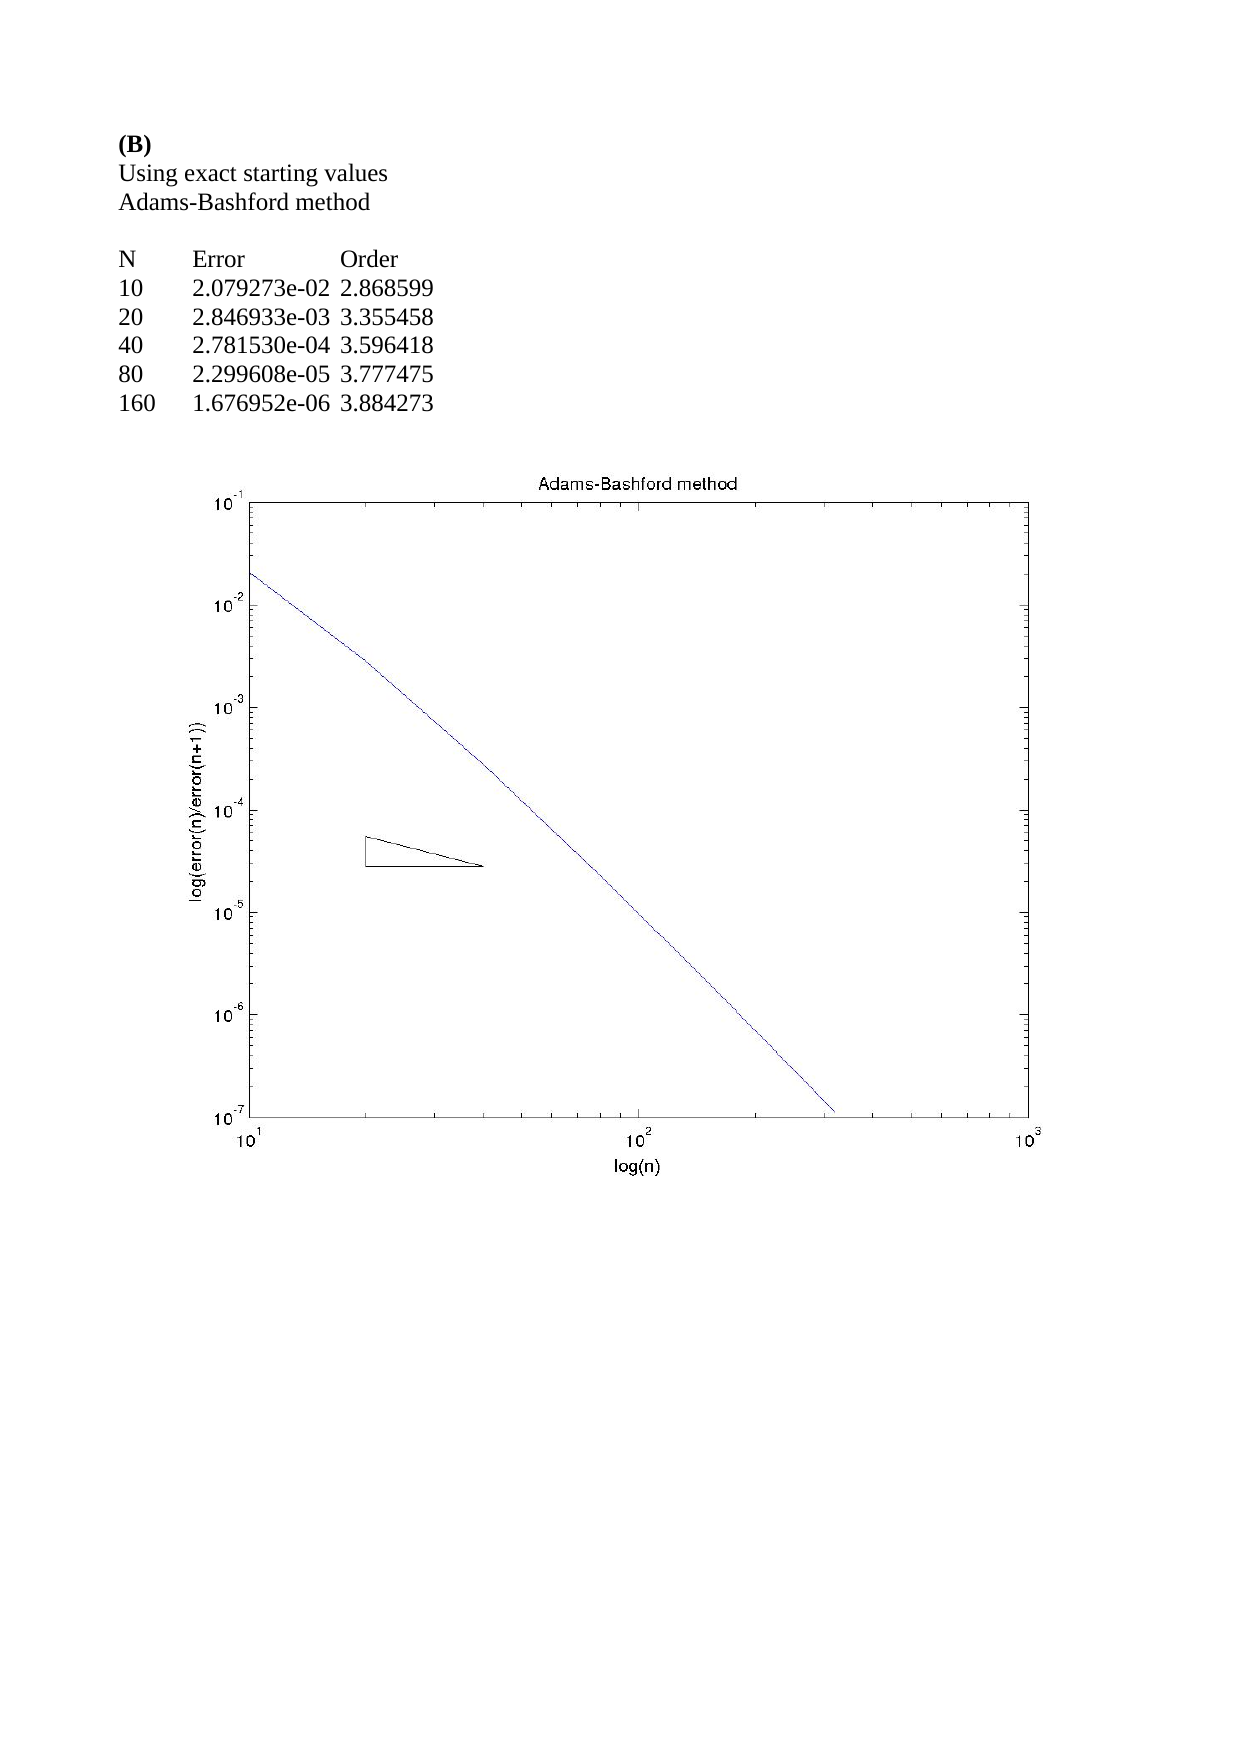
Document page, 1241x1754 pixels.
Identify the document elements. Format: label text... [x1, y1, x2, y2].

picture [118, 445, 1123, 1200]
text 160 1.676952e-06 3.884273 [118, 388, 1122, 417]
text Using exact starting values [118, 158, 1122, 187]
text (B) [118, 129, 1122, 158]
text 20 2.846933e-03 3.355458 [118, 302, 1122, 330]
text 10 2.079273e-02 2.868599 [118, 273, 1122, 302]
text Adams-Bashford method [118, 187, 1122, 215]
text 80 2.299608e-05 3.777475 [118, 359, 1122, 388]
text 40 2.781530e-04 3.596418 [118, 330, 1122, 359]
text N Error Order [118, 244, 1122, 273]
